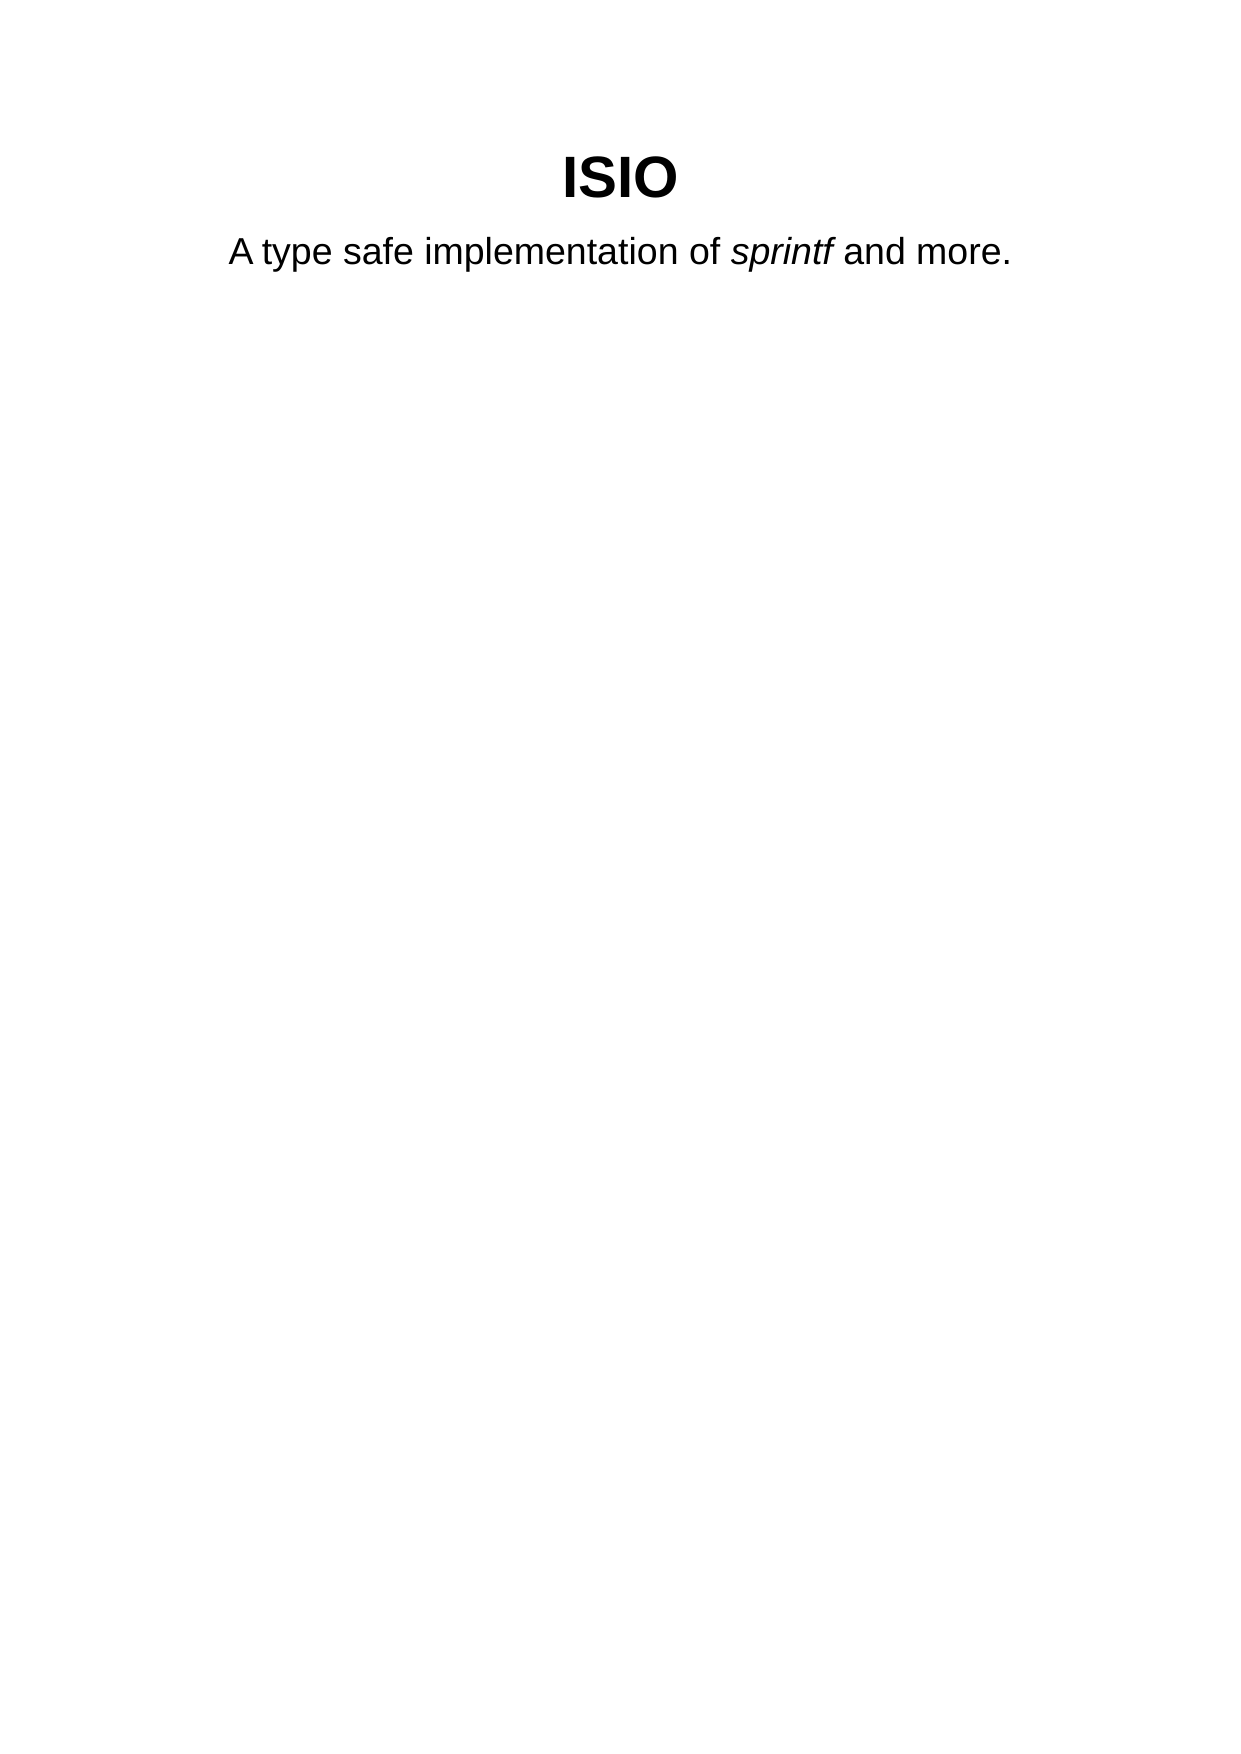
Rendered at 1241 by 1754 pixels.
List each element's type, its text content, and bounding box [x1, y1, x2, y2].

subtitle A type safe implementation of sprintf and more. [118, 229, 1122, 272]
title ISIO [118, 143, 1122, 210]
